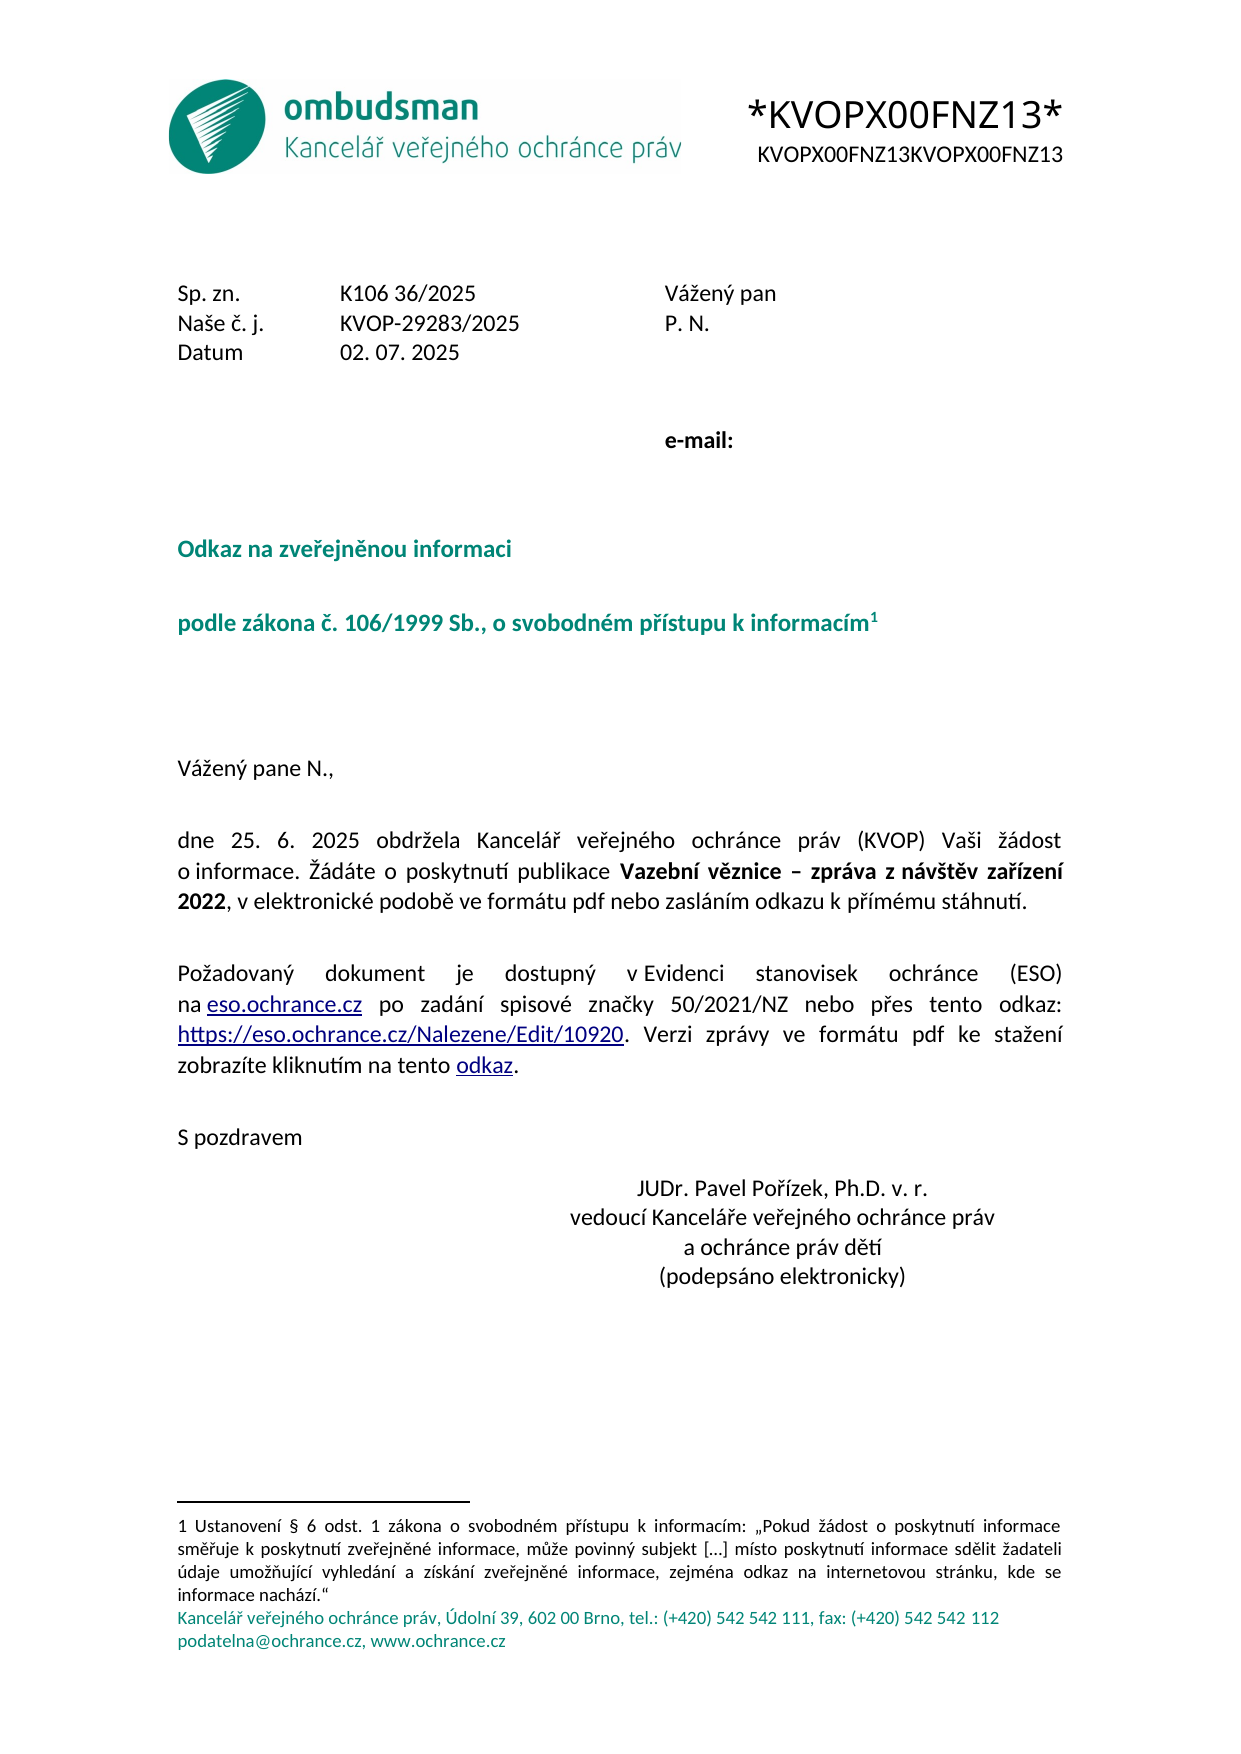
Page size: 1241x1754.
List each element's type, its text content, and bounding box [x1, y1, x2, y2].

text vedoucí Kanceláře veřejného ochránce práv [502, 1202, 1063, 1232]
text Vážený pane N., [177, 753, 1063, 783]
table_header Vážený pan P. N. e-mail: [665, 220, 1085, 513]
table_header K106 36/2025 KVOP-29283/2025 02. 07. 2025 [340, 220, 664, 513]
text Ustanovení § 6 odst. 1 zákona o svobodném přístupu k informacím: „Pokud žádost o poskytnutí informace směřuje k poskytnutí zveřejněné informace, může povinný subjekt […] místo poskytnutí informace sdělit žadateli údaje umožňující vyhledání a získání zveřejněné informace, zejména odkaz na internetovou stránku, kde se informace nachází.“ [177, 1514, 1063, 1606]
text S pozdravem [177, 1122, 1063, 1151]
text dne 25. 6. 2025 obdržela Kancelář veřejného ochránce práv (KVOP) Vaši žádost o informace. Žádáte o poskytnutí publikace Vazební věznice – zpráva z návštěv zařízení 2022, v elektronické podobě ve formátu pdf nebo zasláním odkazu k přímému stáhnutí. [177, 826, 1063, 916]
text Odkaz na zveřejněnou informaci [177, 533, 1063, 564]
text podle zákona č. 106/1999 Sb., o svobodném přístupu k informacím [177, 607, 1063, 637]
text a ochránce práv dětí [502, 1232, 1063, 1261]
table_header Sp. zn. Naše č. j. Datum [177, 220, 340, 513]
text Požadovaný dokument je dostupný v Evidenci stanovisek ochránce (ESO) na eso.ochrance.cz po zadání spisové značky 50/2021/NZ nebo přes tento odkaz: https://eso.ochrance.cz/Nalezene/Edit/10920. Verzi zprávy ve formátu pdf ke stažení zobrazíte kliknutím na tento odkaz. [177, 958, 1063, 1079]
text JUDr. Pavel Pořízek, Ph.D. v. r. [502, 1173, 1063, 1202]
text (podepsáno elektronicky) [502, 1261, 1063, 1290]
